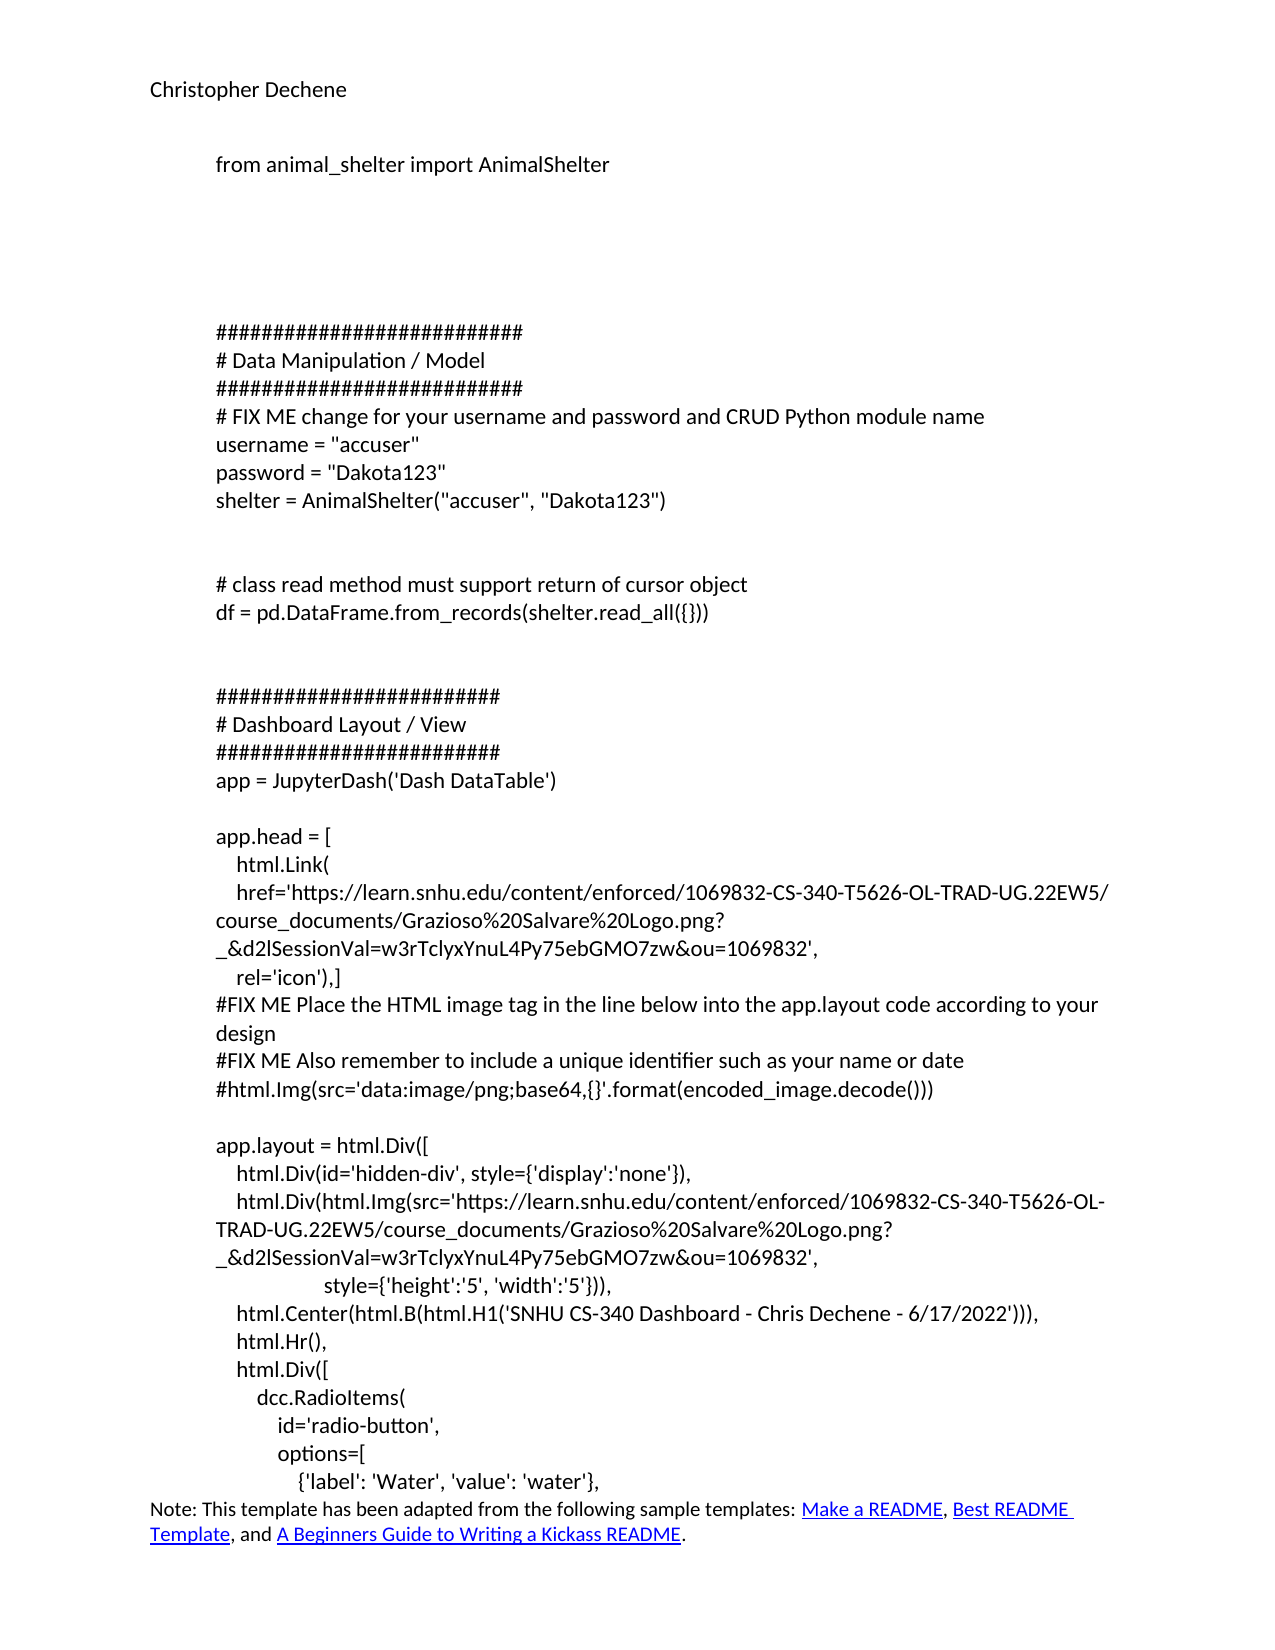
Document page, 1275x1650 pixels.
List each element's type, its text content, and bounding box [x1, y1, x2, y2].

text #FIX ME Place the HTML image tag in the line below into the app.layout code according to your design [216, 991, 1125, 1047]
text app.layout = html.Div([ [216, 1131, 1125, 1159]
text username = "accuser" [216, 430, 1125, 458]
text app.head = [ [216, 822, 1125, 851]
text #FIX ME Also remember to include a unique identifier such as your name or date [216, 1047, 1125, 1075]
text ######################### [216, 738, 1125, 766]
text # FIX ME change for your username and password and CRUD Python module name [216, 402, 1125, 430]
text html.Div([ [216, 1355, 1125, 1383]
text {'label': 'Water', 'value': 'water'}, [216, 1467, 1125, 1495]
text html.Div(id='hidden-div', style={'display':'none'}), [216, 1159, 1125, 1187]
text ########################### [216, 374, 1125, 402]
text href='https://learn.snhu.edu/content/enforced/1069832-CS-340-T5626-OL-TRAD-UG.22EW5/course_documents/Grazioso%20Salvare%20Logo.png?_&d2lSessionVal=w3rTclyxYnuL4Py75ebGMO7zw&ou=1069832', [216, 878, 1125, 963]
text from animal_shelter import AnimalShelter [216, 150, 1125, 178]
text style={'height':'5', 'width':'5'})), [216, 1271, 1125, 1299]
text #html.Img(src='data:image/png;base64,{}'.format(encoded_image.decode())) [216, 1075, 1125, 1103]
text # class read method must support return of cursor object [216, 570, 1125, 598]
text ######################### [216, 682, 1125, 710]
text html.Link( [216, 851, 1125, 878]
text rel='icon'),] [216, 963, 1125, 991]
text # Data Manipulation / Model [216, 346, 1125, 374]
text password = "Dakota123" [216, 458, 1125, 486]
text options=[ [216, 1439, 1125, 1467]
text dcc.RadioItems( [216, 1383, 1125, 1411]
text df = pd.DataFrame.from_records(shelter.read_all({})) [216, 598, 1125, 626]
text shelter = AnimalShelter("accuser", "Dakota123") [216, 486, 1125, 514]
text app = JupyterDash('Dash DataTable') [216, 766, 1125, 794]
text id='radio-button', [216, 1411, 1125, 1439]
text html.Center(html.B(html.H1('SNHU CS-340 Dashboard - Chris Dechene - 6/17/2022'))), [216, 1299, 1125, 1327]
text # Dashboard Layout / View [216, 710, 1125, 738]
text html.Hr(), [216, 1327, 1125, 1355]
text html.Div(html.Img(src='https://learn.snhu.edu/content/enforced/1069832-CS-340-T5626-OL-TRAD-UG.22EW5/course_documents/Grazioso%20Salvare%20Logo.png?_&d2lSessionVal=w3rTclyxYnuL4Py75ebGMO7zw&ou=1069832', [216, 1187, 1125, 1271]
text ########################### [216, 318, 1125, 346]
